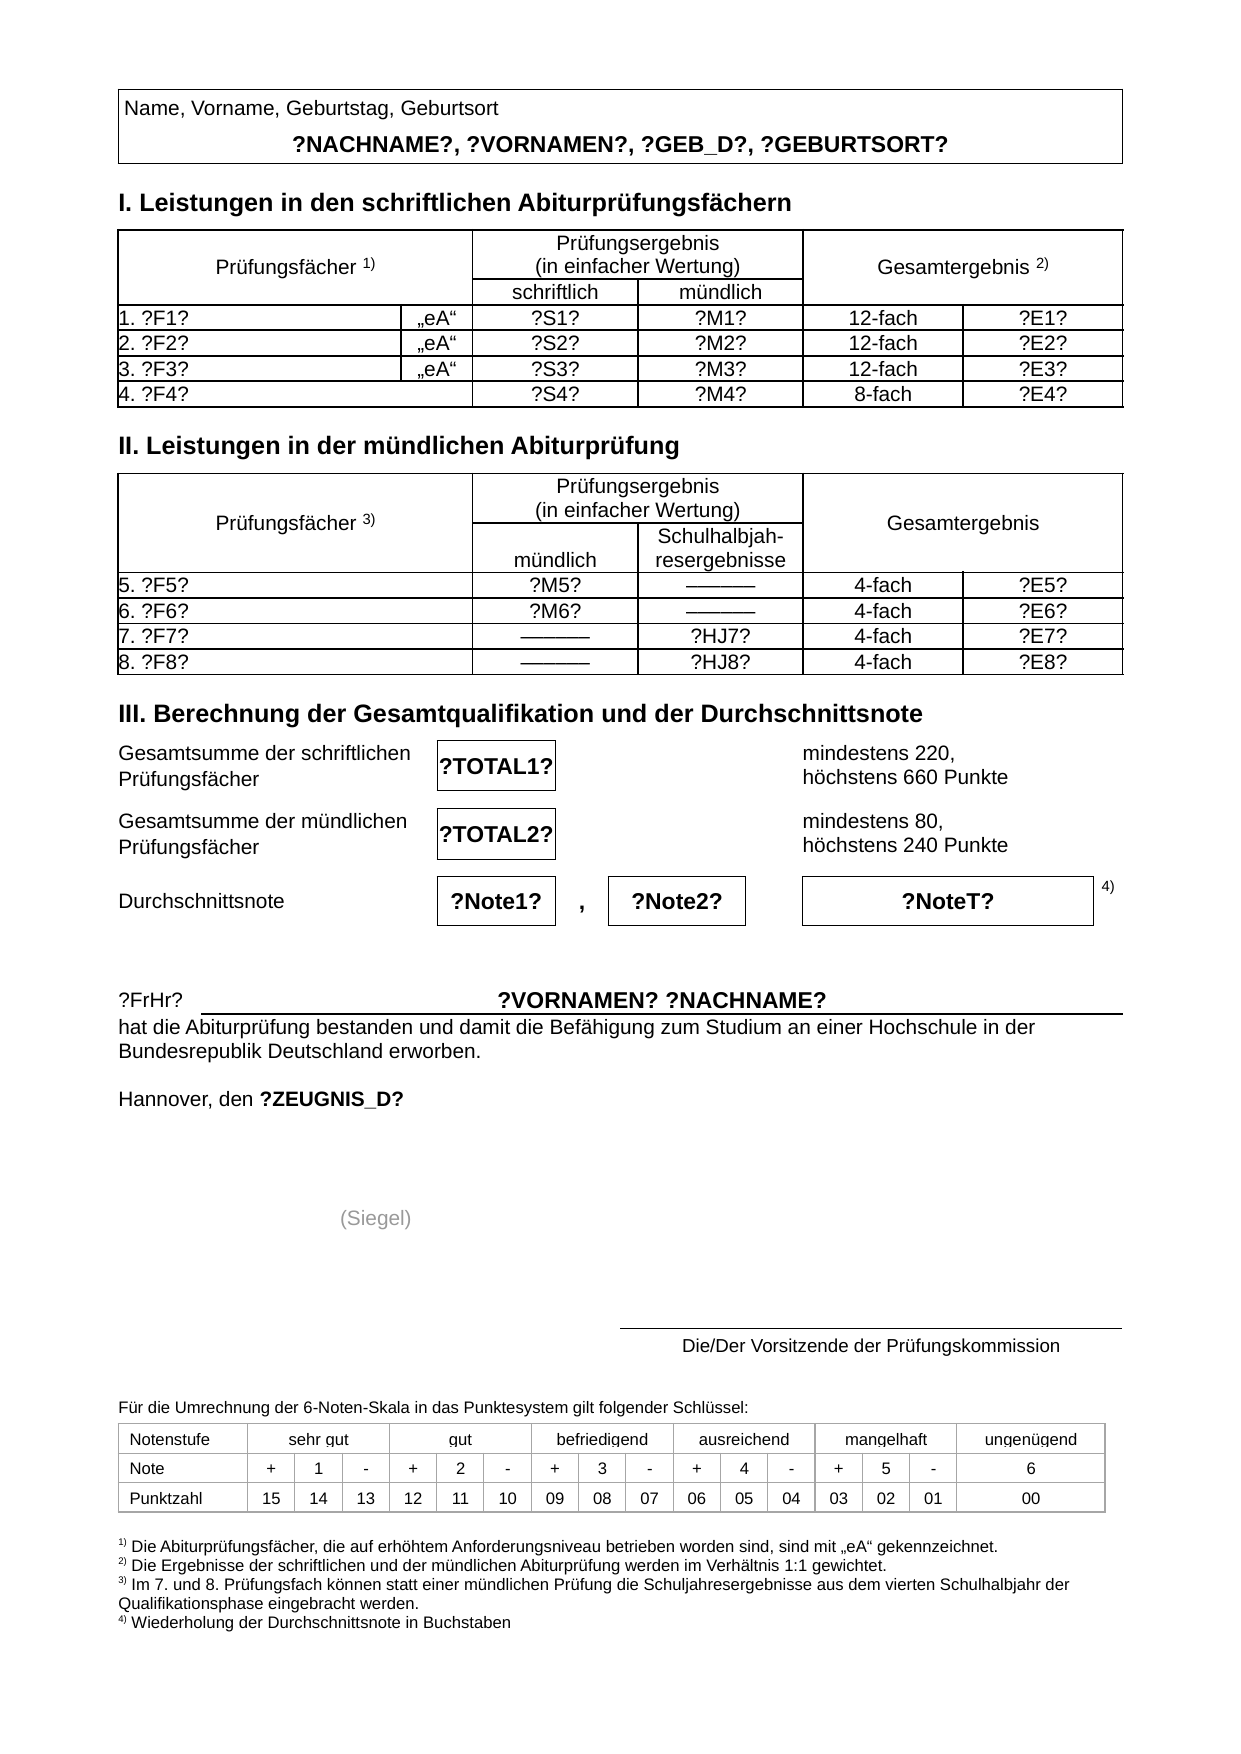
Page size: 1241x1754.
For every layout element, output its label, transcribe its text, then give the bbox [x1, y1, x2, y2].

table_cell –––––– [473, 624, 637, 648]
table_cell mindestens 80, höchstens 240 Punkte [803, 808, 1093, 858]
table_cell –––––– [639, 599, 802, 622]
table_header ungenügend [957, 1424, 1104, 1452]
table_cell [803, 859, 1093, 876]
table_header [746, 740, 802, 790]
table_cell 4. ?F4? [119, 382, 472, 406]
table_cell [437, 791, 555, 808]
table_cell ?HJ8? [639, 650, 802, 673]
table_cell ?S2? [473, 331, 637, 355]
table_cell [555, 859, 608, 876]
table_cell ?M1? [639, 306, 802, 329]
table_cell Schulhalbjah- resergebnisse [639, 524, 802, 571]
table_cell [1093, 859, 1123, 876]
table_cell Punktzahl [119, 1483, 247, 1511]
table_cell 4-fach [804, 573, 962, 597]
table_cell ?M5? [473, 573, 637, 597]
table_cell ?E2? [964, 331, 1122, 355]
table_cell - [626, 1454, 673, 1482]
table_cell ?S1? [473, 306, 637, 329]
table_cell 12 [390, 1483, 436, 1511]
table_cell 06 [674, 1483, 720, 1511]
table_header [556, 740, 608, 790]
table_cell 10 [484, 1483, 531, 1511]
table_cell 4 [721, 1454, 767, 1482]
table_cell ?HJ7? [639, 624, 802, 648]
table_cell ?E4? [964, 382, 1122, 406]
table_cell –––––– [473, 650, 637, 673]
table_cell 12-fach [804, 306, 962, 329]
table_cell Note [119, 1454, 247, 1482]
table_header Prüfungsergebnis (in einfacher Wertung) [473, 474, 802, 522]
text Für die Umrechnung der 6-Noten-Skala in das Punktesystem gilt folgender Schlüssel: [118, 1398, 1122, 1417]
subtitle II. Leistungen in der mündlichen Abiturprüfung [118, 431, 1122, 460]
table_header Name, Vorname, Geburtstag, Geburtsort [119, 90, 1122, 125]
table_cell ?E1? [964, 306, 1122, 329]
subtitle I. Leistungen in den schriftlichen Abiturprüfungsfächern [118, 187, 1122, 216]
table_cell [746, 876, 802, 925]
table_cell „eA“ [402, 331, 472, 355]
table_cell Die/Der Vorsitzende der Prüfungskommission [620, 1329, 1122, 1369]
table_header befriedigend [532, 1424, 673, 1452]
table_cell + [248, 1454, 294, 1482]
text 1) Die Abiturprüfungsfächer, die auf erhöhtem Anforderungsniveau betrieben worden sind, sind mit „eA“ gekennzeichnet. [118, 1536, 1122, 1556]
table_cell + [816, 1454, 862, 1482]
table_header Gesamtergebnis [804, 474, 1122, 571]
table_cell 1 [295, 1454, 342, 1482]
table_cell ?E6? [964, 599, 1122, 622]
table_cell [803, 790, 1093, 808]
text hat die Abiturprüfung bestanden und damit die Befähigung zum Studium an einer Hochschule in der Bundesrepublik Deutschland erworben. [118, 1014, 1122, 1062]
table_cell 4-fach [804, 650, 962, 673]
table_cell 01 [910, 1483, 956, 1511]
table_cell 4) [1094, 876, 1123, 925]
table_cell mündlich [639, 280, 802, 304]
table_cell [1093, 808, 1123, 858]
table_cell 2. ?F2? [119, 331, 400, 355]
table_cell 07 [626, 1483, 673, 1511]
subtitle III. Berechnung der Gesamtqualifikation und der Durchschnittsnote [118, 699, 1122, 728]
table_cell 8-fach [804, 382, 962, 406]
table_cell ?NACHNAME?, ?VORNAMEN?, ?GEB_D?, ?GEBURTSORT? [119, 125, 1122, 163]
table_cell + [674, 1454, 720, 1482]
table_cell „eA“ [402, 306, 472, 329]
table_cell 1. ?F1? [119, 306, 400, 329]
table_header mindestens 220, höchstens 660 Punkte [803, 740, 1093, 790]
text (Siegel) [118, 1206, 1122, 1230]
table_cell ?S4? [473, 382, 637, 406]
table_cell 12-fach [804, 357, 962, 380]
table_cell ?E3? [964, 357, 1122, 380]
table_header mangelhaft [816, 1424, 956, 1452]
table_cell + [390, 1454, 436, 1482]
table_header [608, 740, 746, 790]
table_cell [118, 790, 437, 808]
table_header [1093, 740, 1123, 790]
table_cell 4-fach [804, 624, 962, 648]
table_cell 11 [437, 1483, 483, 1511]
table_cell ?M3? [639, 357, 802, 380]
table_cell [746, 808, 802, 858]
table_cell Gesamtsumme der mündlichen Prüfungsfächer [118, 808, 437, 858]
table_cell ?Note2? [609, 877, 745, 925]
table_cell 5 [863, 1454, 909, 1482]
table_cell , [556, 876, 608, 925]
table_cell 6 [957, 1454, 1104, 1482]
table_cell 3 [579, 1454, 625, 1482]
table_header ausreichend [674, 1424, 814, 1452]
table_cell + [532, 1454, 578, 1482]
table_cell 09 [532, 1483, 578, 1511]
text Hannover, den ?ZEUGNIS_D? [118, 1086, 1122, 1110]
table_cell ?M4? [639, 382, 802, 406]
table_header Prüfungsfächer 3) [119, 474, 472, 571]
table_cell [118, 1328, 620, 1369]
text 4) Wiederholung der Durchschnittsnote in Buchstaben [118, 1613, 1122, 1632]
table_cell ?E5? [964, 573, 1122, 597]
table_header [118, 1288, 620, 1328]
table_cell [118, 859, 437, 876]
table_cell ?E8? [964, 650, 1122, 673]
table_cell 4-fach [804, 599, 962, 622]
table_cell - [343, 1454, 389, 1482]
table_cell 13 [343, 1483, 389, 1511]
table_cell 6. ?F6? [119, 599, 472, 622]
table_cell 05 [721, 1483, 767, 1511]
table_cell 02 [863, 1483, 909, 1511]
table_cell 03 [816, 1483, 862, 1511]
table_cell 15 [248, 1483, 294, 1511]
table_cell [608, 859, 746, 876]
table_cell [746, 859, 802, 876]
text 3) Im 7. und 8. Prüfungsfach können statt einer mündlichen Prüfung die Schuljahresergebnisse aus dem vierten Schulhalbjahr der Qualifikationsphase eingebracht werden. [118, 1575, 1122, 1613]
table_header sehr gut [248, 1424, 389, 1452]
table_cell [556, 808, 608, 858]
table_cell mündlich [473, 524, 637, 571]
table_cell 14 [295, 1483, 342, 1511]
table_header Prüfungsergebnis (in einfacher Wertung) [473, 231, 802, 278]
table_cell [1093, 790, 1123, 808]
table_cell [437, 860, 555, 876]
text 2) Die Ergebnisse der schriftlichen und der mündlichen Abiturprüfung werden im Verhältnis 1:1 gewichtet. [118, 1556, 1122, 1575]
table_header ?FrHr? [118, 987, 201, 1013]
table_header ?VORNAMEN? ?NACHNAME? [201, 987, 1123, 1013]
table_cell 2 [437, 1454, 483, 1482]
table_cell ?M2? [639, 331, 802, 355]
table_cell [746, 790, 802, 808]
table_cell ?S3? [473, 357, 637, 380]
table_header ?TOTAL1? [438, 741, 555, 790]
table_header Gesamtsumme der schriftlichen Prüfungsfächer [118, 740, 437, 790]
table_cell ?E7? [964, 624, 1122, 648]
table_cell 04 [768, 1483, 814, 1511]
table_cell –––––– [639, 573, 802, 597]
table_header gut [390, 1424, 531, 1452]
table_cell - [910, 1454, 956, 1482]
table_cell schriftlich [473, 280, 637, 304]
table_cell - [768, 1454, 814, 1482]
table_cell [555, 790, 608, 808]
table_cell [608, 790, 746, 808]
table_cell 08 [579, 1483, 625, 1511]
table_cell „eA“ [402, 357, 472, 380]
table_cell ?TOTAL2? [438, 809, 555, 858]
table_cell ?Note1? [438, 877, 555, 925]
table_cell ?NoteT? [803, 877, 1093, 925]
table_cell 8. ?F8? [119, 650, 472, 673]
table_header [620, 1288, 1122, 1328]
table_cell 5. ?F5? [119, 573, 472, 597]
table_cell [608, 808, 746, 858]
table_cell 00 [957, 1483, 1104, 1511]
table_header Gesamtergebnis 2) [804, 231, 1122, 304]
table_header Prüfungsfächer 1) [119, 231, 472, 304]
table_cell - [484, 1454, 531, 1482]
table_cell 3. ?F3? [119, 357, 400, 380]
table_header Notenstufe [119, 1424, 247, 1452]
table_cell 7. ?F7? [119, 624, 472, 648]
table_cell 12-fach [804, 331, 962, 355]
table_cell ?M6? [473, 599, 637, 622]
table_cell Durchschnittsnote [118, 876, 437, 925]
